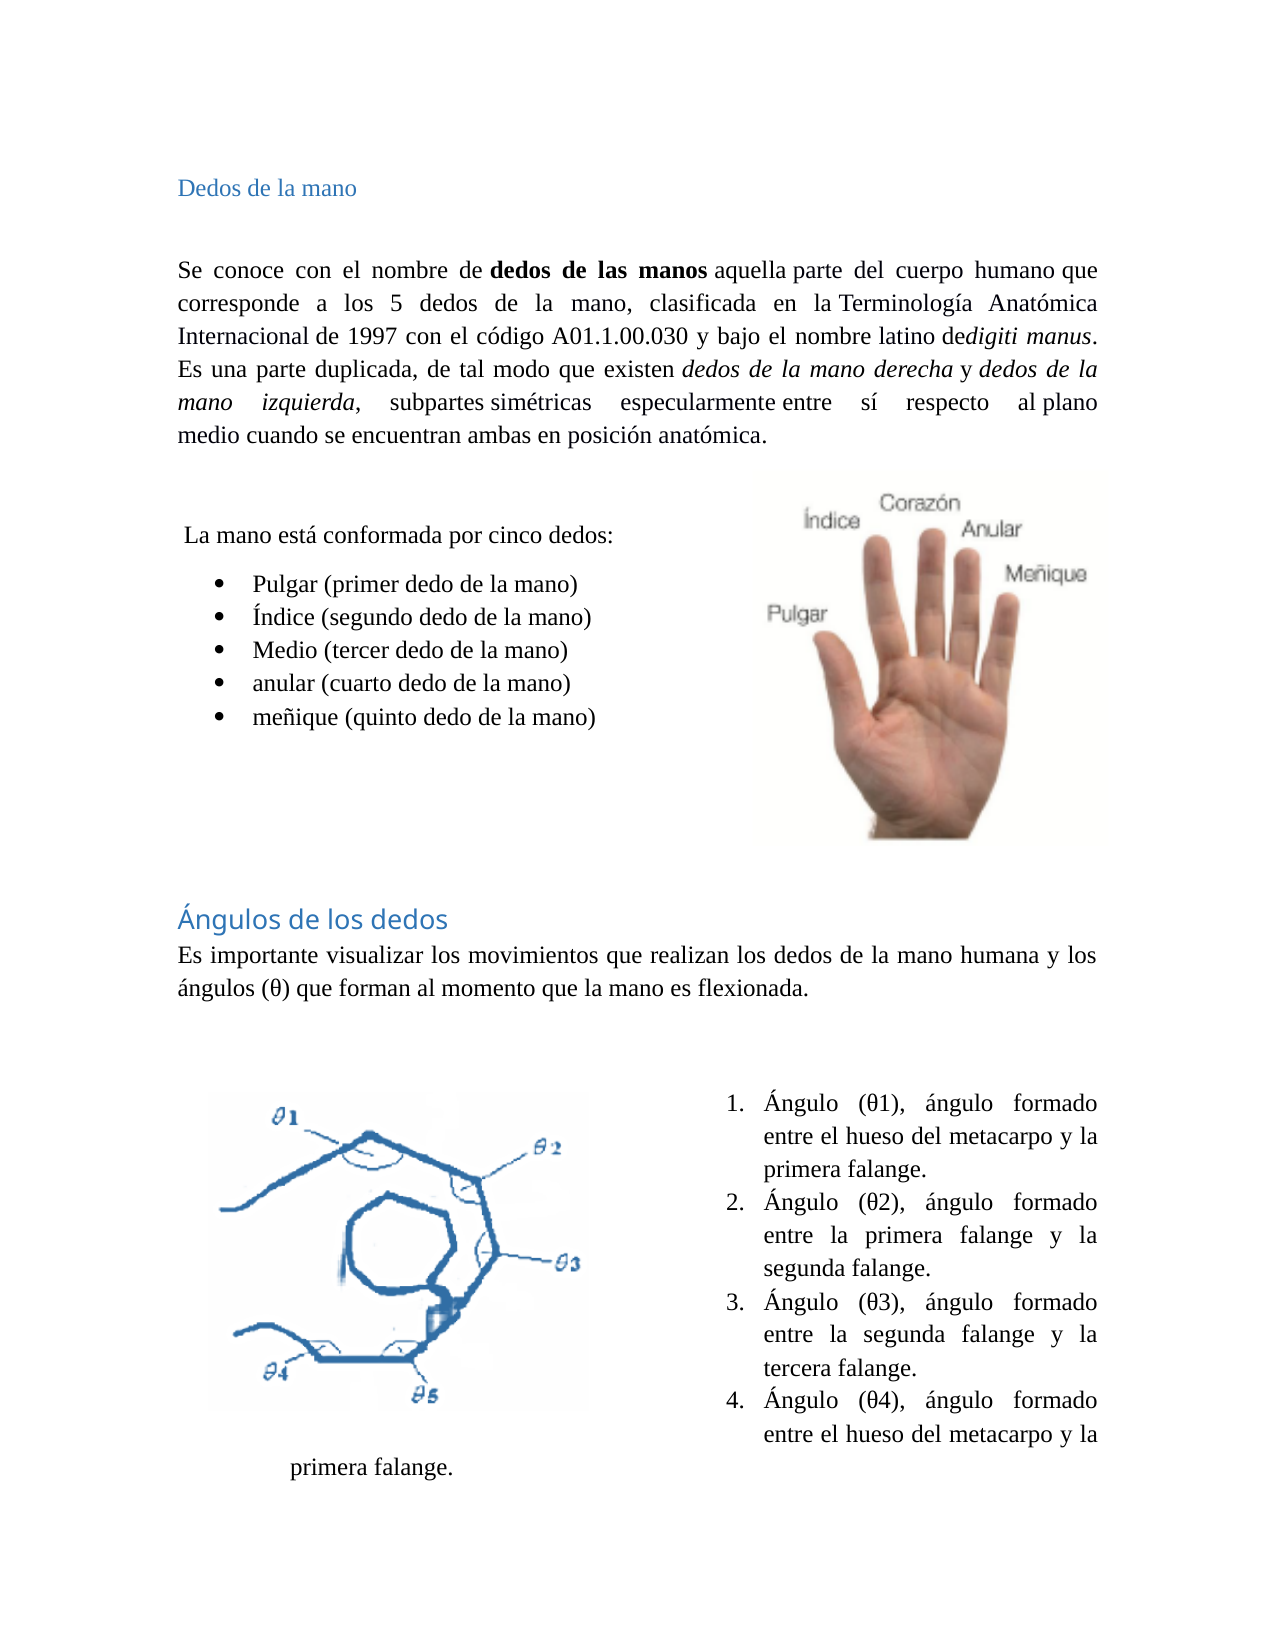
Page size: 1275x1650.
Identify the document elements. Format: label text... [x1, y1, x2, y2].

text Es importante visualizar los movimientos que realizan los dedos de la mano humana y los ángulos (θ) que forman al momento que la mano es flexionada. [177, 940, 1098, 1001]
list Ángulo (θ3), ángulo formado entre la segunda falange y la tercera falange. [630, 1287, 1098, 1381]
list Ángulo (θ2), ángulo formado entre la primera falange y la segunda falange. [630, 1187, 1098, 1282]
picture [177, 1092, 479, 1428]
subtitle Ángulos de los dedos [177, 900, 1098, 937]
text Se conoce con el nombre de dedos de las manos aquella parte del cuerpo humano que corresponde a los 5 dedos de la mano, clasificada en la Terminología Anatómica Internacional de 1997 con el código A01.1.00.030 y bajo el nombre latino dedigiti manus. Es una parte duplicada, de tal modo que existen dedos de la mano derecha y dedos de la mano izquierda, subpartes simétricas especularmente entre sí respecto al plano medio cuando se encuentran ambas en posición anatómica. [177, 255, 1098, 449]
list Pulgar (primer dedo de la mano) [215, 569, 746, 598]
list anular (cuarto dedo de la mano) [215, 668, 746, 697]
text La mano está conformada por cinco dedos: [177, 520, 746, 548]
list Índice (segundo dedo de la mano) [215, 602, 746, 631]
list meñique (quinto dedo de la mano) [215, 702, 746, 730]
list Ángulo (θ4), ángulo formado entre el hueso del metacarpo y la primera falange. [252, 1386, 1098, 1480]
list Medio (tercer dedo de la mano) [215, 636, 746, 664]
list Ángulo (θ1), ángulo formado entre el hueso del metacarpo y la primera falange. [252, 1088, 1098, 1183]
subtitle Dedos de la mano [177, 173, 1098, 201]
